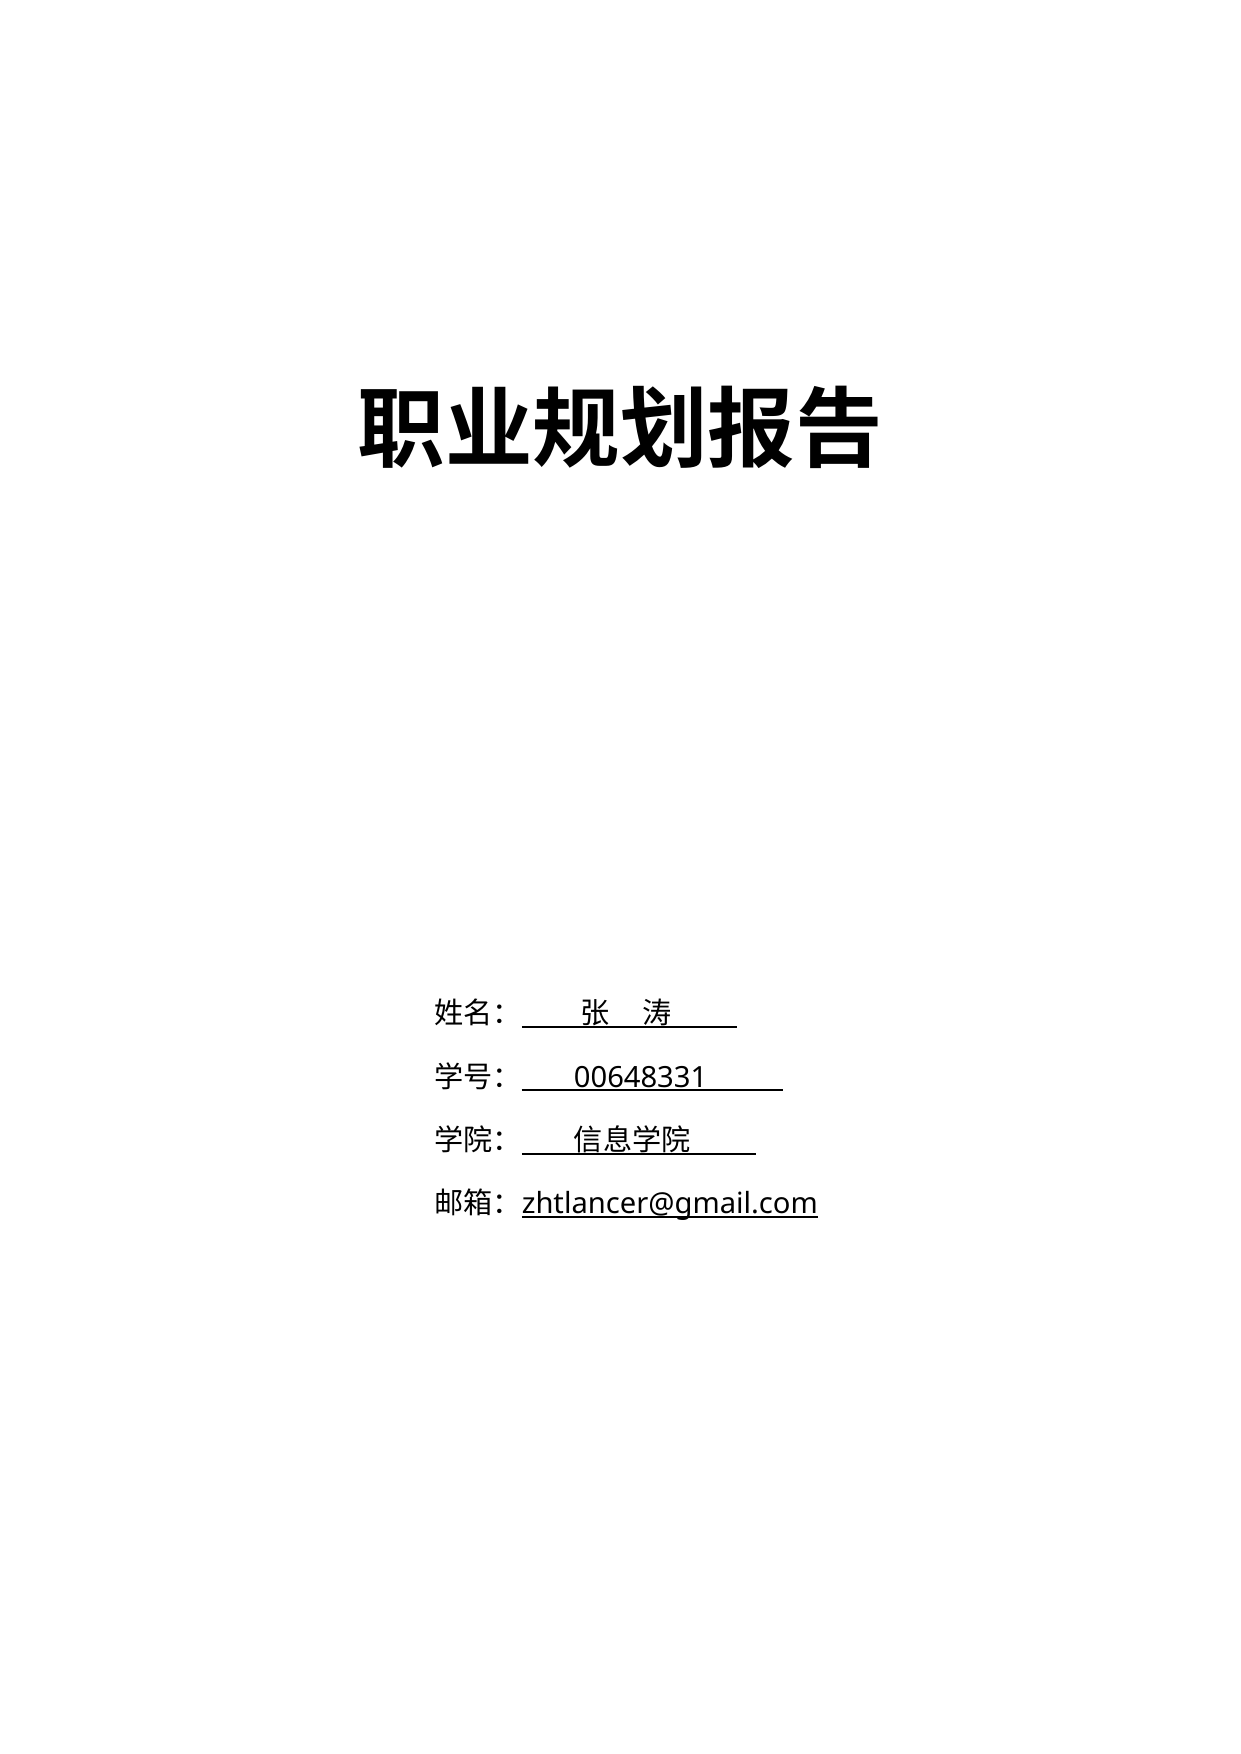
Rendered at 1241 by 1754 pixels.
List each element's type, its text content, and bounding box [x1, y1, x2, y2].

text 学院： 信息学院 [434, 1117, 1122, 1159]
text 学号： 00648331 [434, 1053, 1122, 1096]
text 职业规划报告 [118, 359, 1122, 486]
text 邮箱：zhtlancer@gmail.com [434, 1180, 1122, 1222]
text 姓名： 张 涛 [434, 990, 1122, 1032]
